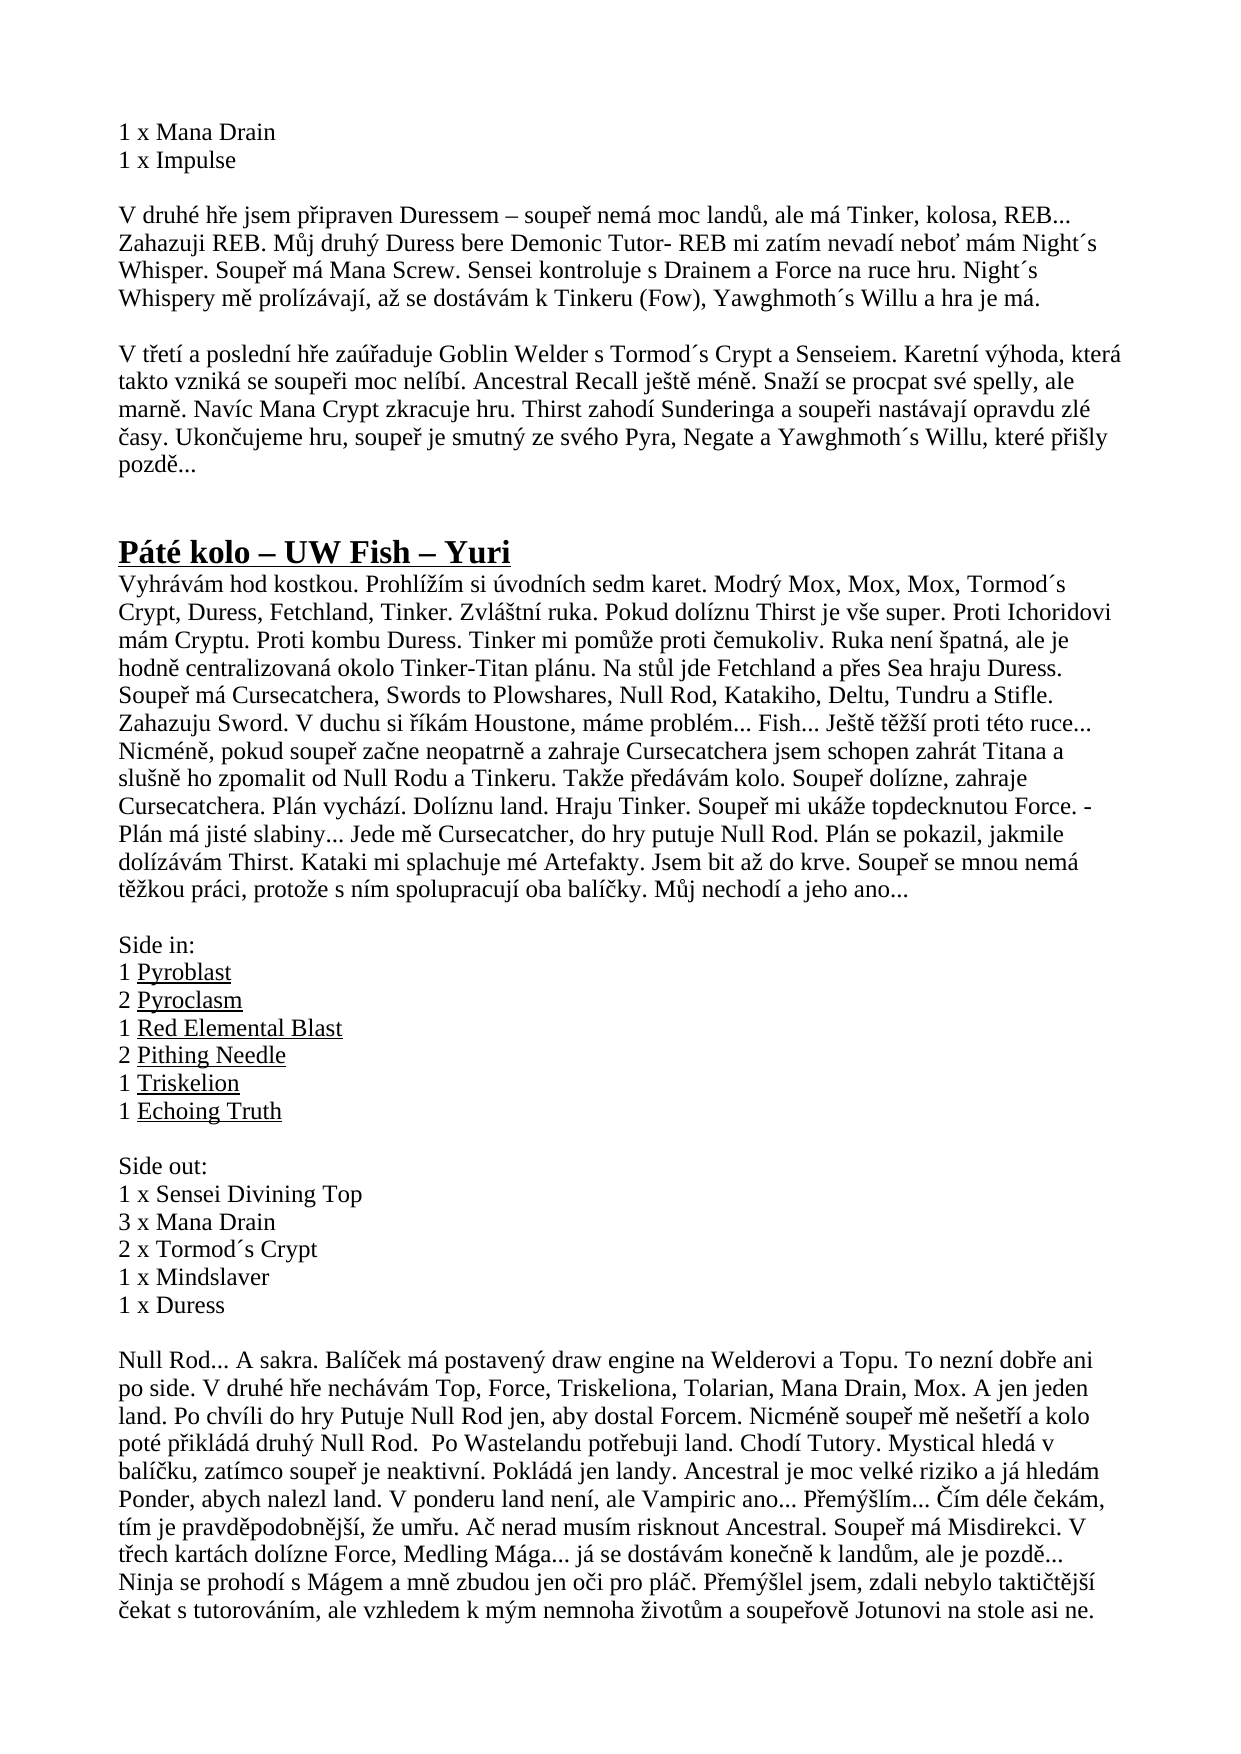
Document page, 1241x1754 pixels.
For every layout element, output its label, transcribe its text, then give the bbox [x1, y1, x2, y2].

text 1 x Impulse [118, 146, 1122, 173]
text 1 x Mindslaver [118, 1263, 1122, 1291]
text Null Rod... A sakra. Balíček má postavený draw engine na Welderovi a Topu. To nezní dobře ani po side. V druhé hře nechávám Top, Force, Triskeliona, Tolarian, Mana Drain, Mox. A jen jeden land. Po chvíli do hry Putuje Null Rod jen, aby dostal Forcem. Nicméně soupeř mě nešetří a kolo poté přikládá druhý Null Rod. Po Wastelandu potřebuji land. Chodí Tutory. Mystical hledá v balíčku, zatímco soupeř je neaktivní. Pokládá jen landy. Ancestral je moc velké riziko a já hledám Ponder, abych nalezl land. V ponderu land není, ale Vampiric ano... Přemýšlím... Čím déle čekám, tím je pravděpodobnější, že umřu. Ač nerad musím risknout Ancestral. Soupeř má Misdirekci. V třech kartách dolízne Force, Medling Mága... já se dostávám konečně k landům, ale je pozdě... Ninja se prohodí s Mágem a mně zbudou jen oči pro pláč. Přemýšlel jsem, zdali nebylo taktičtější čekat s tutorováním, ale vzhledem k mým nemnoha životům a soupeřově Jotunovi na stole asi ne. [118, 1346, 1122, 1623]
text Vyhrávám hod kostkou. Prohlížím si úvodních sedm karet. Modrý Mox, Mox, Mox, Tormod´s Crypt, Duress, Fetchland, Tinker. Zvláštní ruka. Pokud dolíznu Thirst je vše super. Proti Ichoridovi mám Cryptu. Proti kombu Duress. Tinker mi pomůže proti čemukoliv. Ruka není špatná, ale je hodně centralizovaná okolo Tinker-Titan plánu. Na stůl jde Fetchland a přes Sea hraju Duress. Soupeř má Cursecatchera, Swords to Plowshares, Null Rod, Katakiho, Deltu, Tundru a Stifle. Zahazuju Sword. V duchu si říkám Houstone, máme problém... Fish... Ještě těžší proti této ruce... Nicméně, pokud soupeř začne neopatrně a zahraje Cursecatchera jsem schopen zahrát Titana a slušně ho zpomalit od Null Rodu a Tinkeru. Takže předávám kolo. Soupeř dolízne, zahraje Cursecatchera. Plán vychází. Dolíznu land. Hraju Tinker. Soupeř mi ukáže topdecknutou Force. - Plán má jisté slabiny... Jede mě Cursecatcher, do hry putuje Null Rod. Plán se pokazil, jakmile dolízávám Thirst. Kataki mi splachuje mé Artefakty. Jsem bit až do krve. Soupeř se mnou nemá těžkou práci, protože s ním spolupracují oba balíčky. Můj nechodí a jeho ano... [118, 571, 1122, 903]
text V třetí a poslední hře zaúřaduje Goblin Welder s Tormod´s Crypt a Senseiem. Karetní výhoda, která takto vzniká se soupeři moc nelíbí. Ancestral Recall ještě méně. Snaží se procpat své spelly, ale marně. Navíc Mana Crypt zkracuje hru. Thirst zahodí Sunderinga a soupeři nastávají opravdu zlé časy. Ukončujeme hru, soupeř je smutný ze svého Pyra, Negate a Yawghmoth´s Willu, které přišly pozdě... [118, 340, 1122, 478]
text 1 Pyroblast 2 Pyroclasm 1 Red Elemental Blast 2 Pithing Needle 1 Triskelion 1 Echoing Truth [118, 958, 1122, 1152]
text Páté kolo – UW Fish – Yuri [118, 534, 1122, 571]
text 2 x Tormod´s Crypt [118, 1236, 1122, 1263]
text 1 x Mana Drain [118, 118, 1122, 146]
text 1 x Duress [118, 1291, 1122, 1319]
text V druhé hře jsem připraven Duressem – soupeř nemá moc landů, ale má Tinker, kolosa, REB... Zahazuji REB. Můj druhý Duress bere Demonic Tutor- REB mi zatím nevadí neboť mám Night´s Whisper. Soupeř má Mana Screw. Sensei kontroluje s Drainem a Force na ruce hru. Night´s Whispery mě prolízávají, až se dostávám k Tinkeru (Fow), Yawghmoth´s Willu a hra je má. [118, 201, 1122, 312]
text 3 x Mana Drain [118, 1208, 1122, 1236]
text 1 x Sensei Divining Top [118, 1180, 1122, 1208]
text Side out: [118, 1152, 1122, 1180]
text Side in: [118, 931, 1122, 958]
